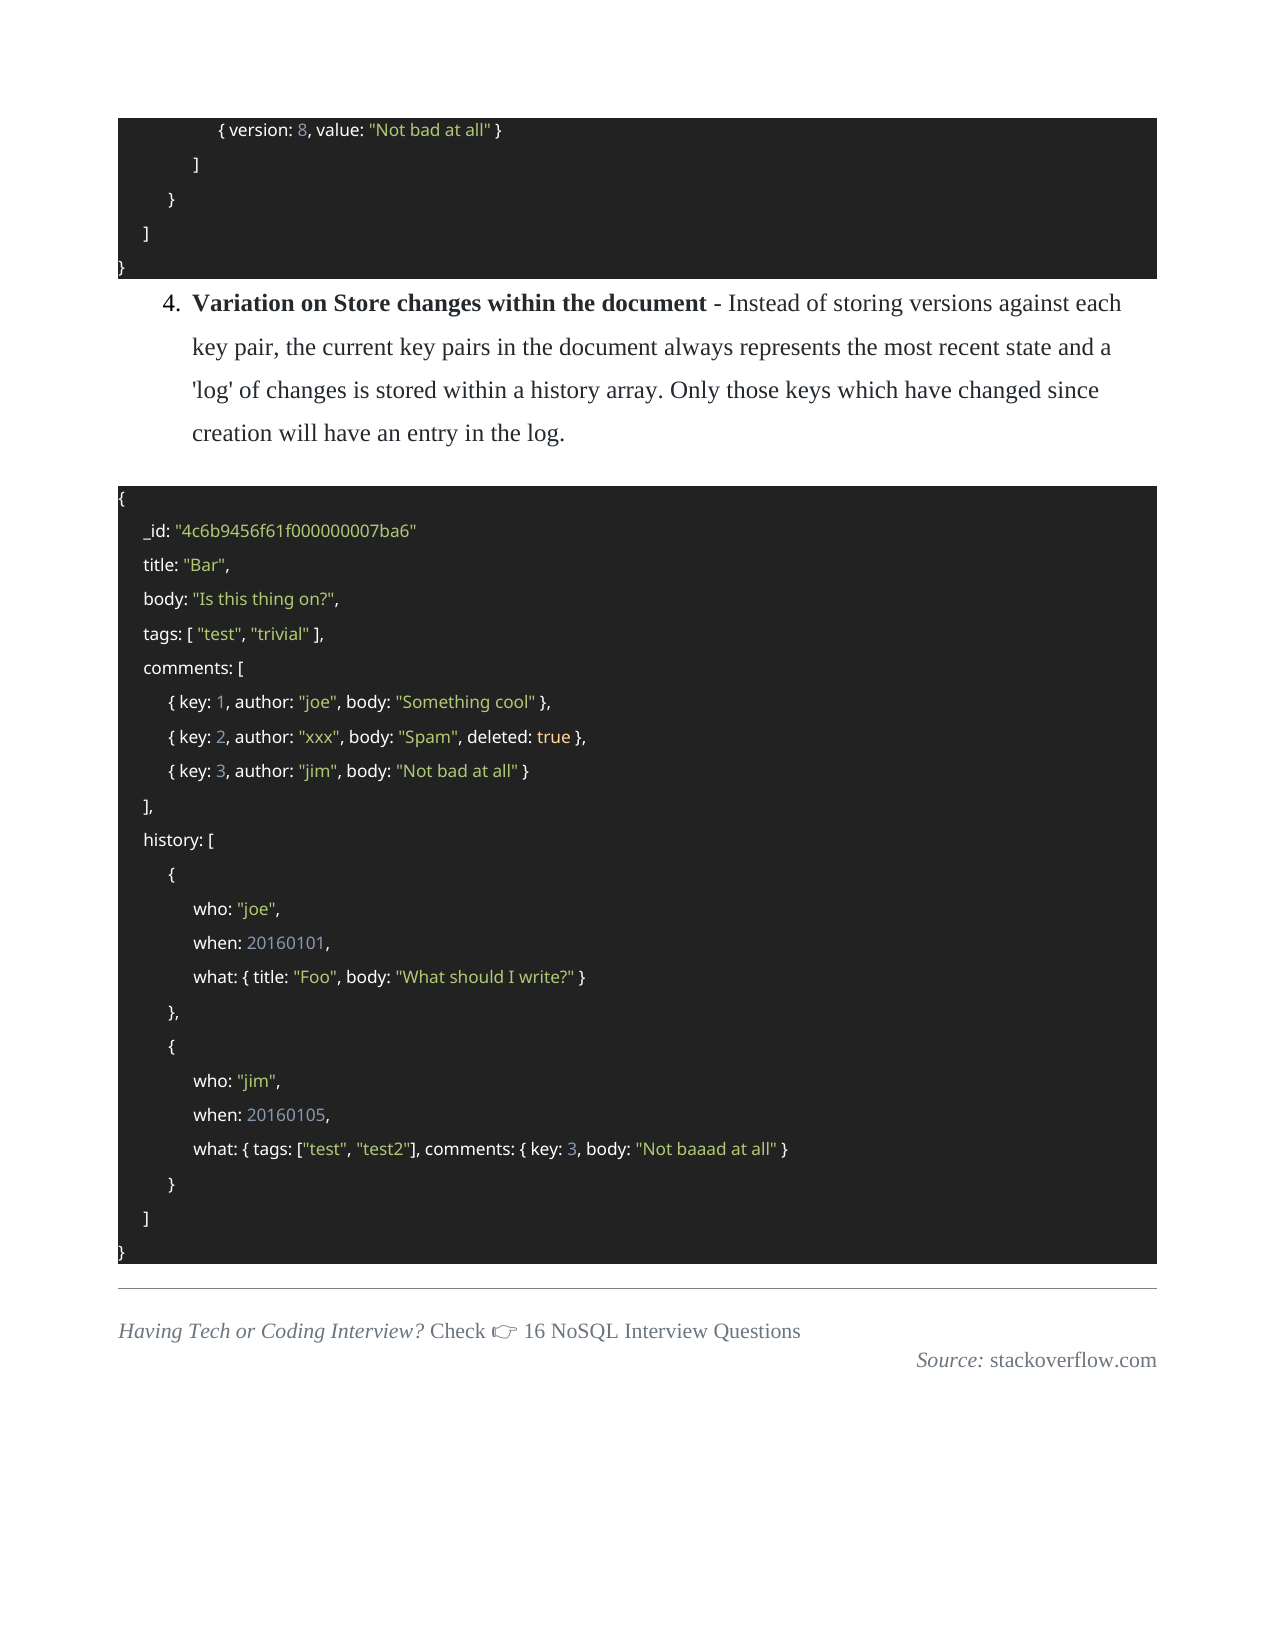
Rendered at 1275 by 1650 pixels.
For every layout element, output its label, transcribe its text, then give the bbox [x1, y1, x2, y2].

text what: { title: "Foo", body: "What should I write?" } [118, 966, 1157, 990]
text { [118, 862, 1157, 887]
text when: 20160105, [118, 1103, 1157, 1128]
text what: { tags: ["test", "test2"], comments: { key: 3, body: "Not baaad at all" } [118, 1137, 1157, 1162]
text }, [118, 1000, 1157, 1024]
text ] [118, 152, 1157, 177]
text { [118, 1034, 1157, 1059]
text { key: 1, author: "joe", body: "Something cool" }, [118, 691, 1157, 715]
text ] [118, 221, 1157, 246]
text { key: 3, author: "jim", body: "Not bad at all" } [118, 759, 1157, 784]
text ], [118, 794, 1157, 818]
text } [118, 187, 1157, 211]
text history: [ [118, 828, 1157, 853]
text tags: [ "test", "trivial" ], [118, 622, 1157, 646]
text { [118, 486, 1157, 509]
text _id: "4c6b9456f61f000000007ba6" [118, 519, 1157, 543]
text } [118, 1241, 1157, 1264]
text who: "joe", [118, 897, 1157, 921]
text Source: stackoverflow.com [118, 1347, 1157, 1372]
text title: "Bar", [118, 553, 1157, 578]
text { key: 2, author: "xxx", body: "Spam", deleted: true }, [118, 725, 1157, 749]
text comments: [ [118, 656, 1157, 681]
text when: 20160101, [118, 931, 1157, 956]
text Having Tech or Coding Interview? Check 👉 16 NoSQL Interview Questions [118, 1318, 1157, 1343]
text body: "Is this thing on?", [118, 587, 1157, 612]
list Variation on Store changes within the document - Instead of storing versions against each key pair, the current key pairs in the document always represents the most recent state and a 'log' of changes is stored within a history array. Only those keys which have changed since creation will have an entry in the log. [162, 288, 1157, 447]
text who: "jim", [118, 1069, 1157, 1093]
text { version: 8, value: "Not bad at all" } [118, 118, 1157, 143]
text ] [118, 1206, 1157, 1231]
text } [118, 256, 1157, 279]
text } [118, 1172, 1157, 1196]
